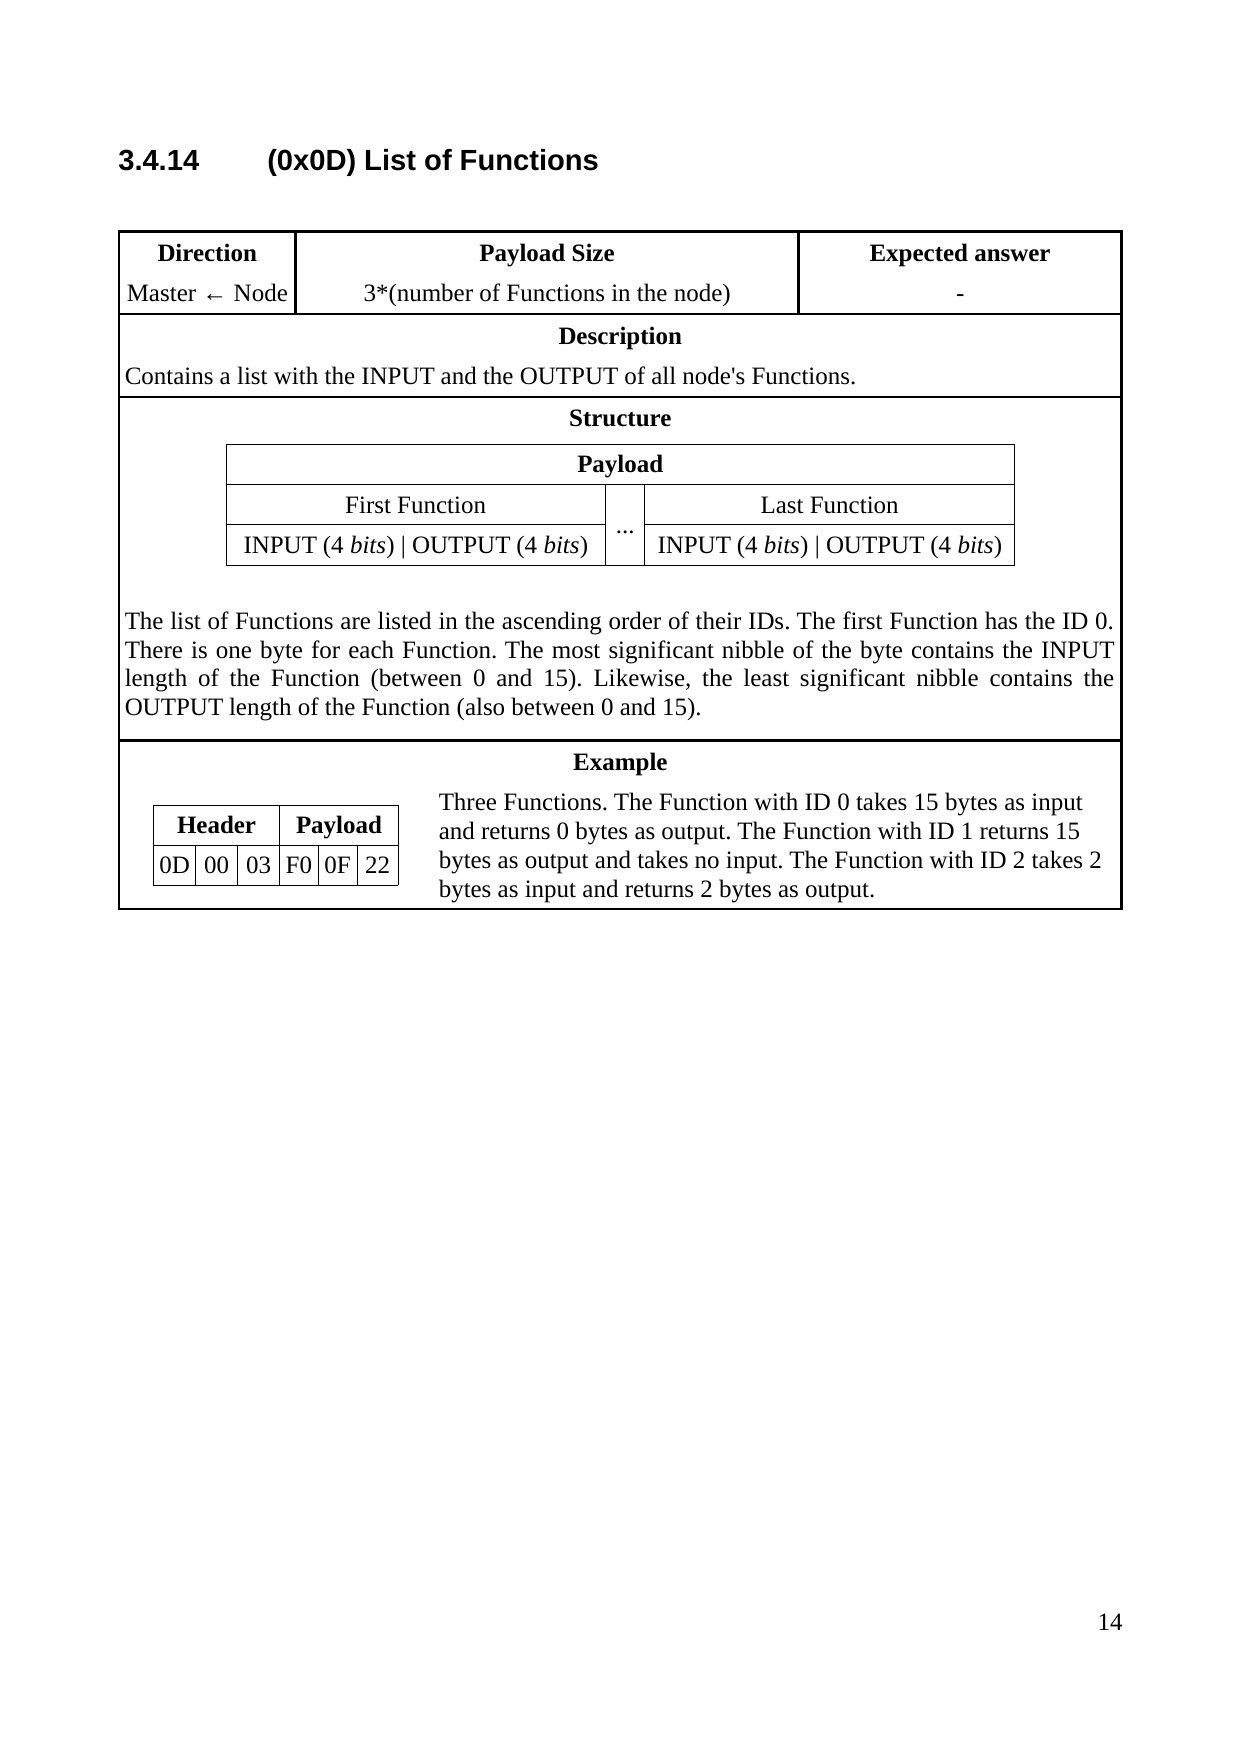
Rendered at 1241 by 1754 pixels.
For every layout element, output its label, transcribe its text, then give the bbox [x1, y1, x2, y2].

table_cell Three Functions. The Function with ID 0 takes 15 bytes as input and returns 0 bytes as output. The Function with ID 1 returns 15 bytes as output and takes no input. The Function with ID 2 takes 2 bytes as input and returns 2 bytes as output. [433, 782, 1120, 908]
table_header Payload [227, 445, 1014, 484]
table_cell 3*(number of Functions in the node) [297, 273, 797, 313]
table_cell First Function [227, 485, 605, 524]
table_cell INPUT (4 bits) | OUTPUT (4 bits) [645, 525, 1014, 565]
table_cell 00 [196, 846, 237, 885]
table_header Expected answer [800, 233, 1120, 273]
table_cell The list of Functions are listed in the ascending order of their IDs. The first Function has the ID 0. There is one byte for each Function. The most significant nibble of the byte contains the INPUT length of the Function (between 0 and 15). Likewise, the least significant nibble contains the OUTPUT length of the Function (also between 0 and 15). [120, 438, 1120, 739]
table_header Direction [120, 233, 294, 273]
table_cell - [800, 273, 1120, 313]
table_cell Contains a list with the INPUT and the OUTPUT of all node's Functions. [120, 355, 1120, 396]
subtitle (0x0D) List of Functions [118, 143, 1122, 177]
table_cell ... [606, 485, 644, 565]
table_cell Description [120, 315, 1120, 355]
table_cell 03 [238, 846, 279, 885]
table_header Header [154, 806, 279, 845]
table_cell 22 [358, 846, 398, 885]
table_cell Structure [120, 398, 1120, 438]
table_cell F0 [280, 846, 318, 885]
table_cell 0F [319, 846, 357, 885]
table_header Payload Size [297, 233, 797, 273]
table_header Payload [280, 806, 398, 845]
table_cell Example [120, 742, 1120, 782]
table_cell 0D [154, 846, 195, 885]
table_cell Last Function [645, 485, 1014, 524]
table_cell INPUT (4 bits) | OUTPUT (4 bits) [227, 525, 605, 565]
table_cell Master ← Node [120, 273, 294, 313]
table_cell [120, 782, 433, 908]
